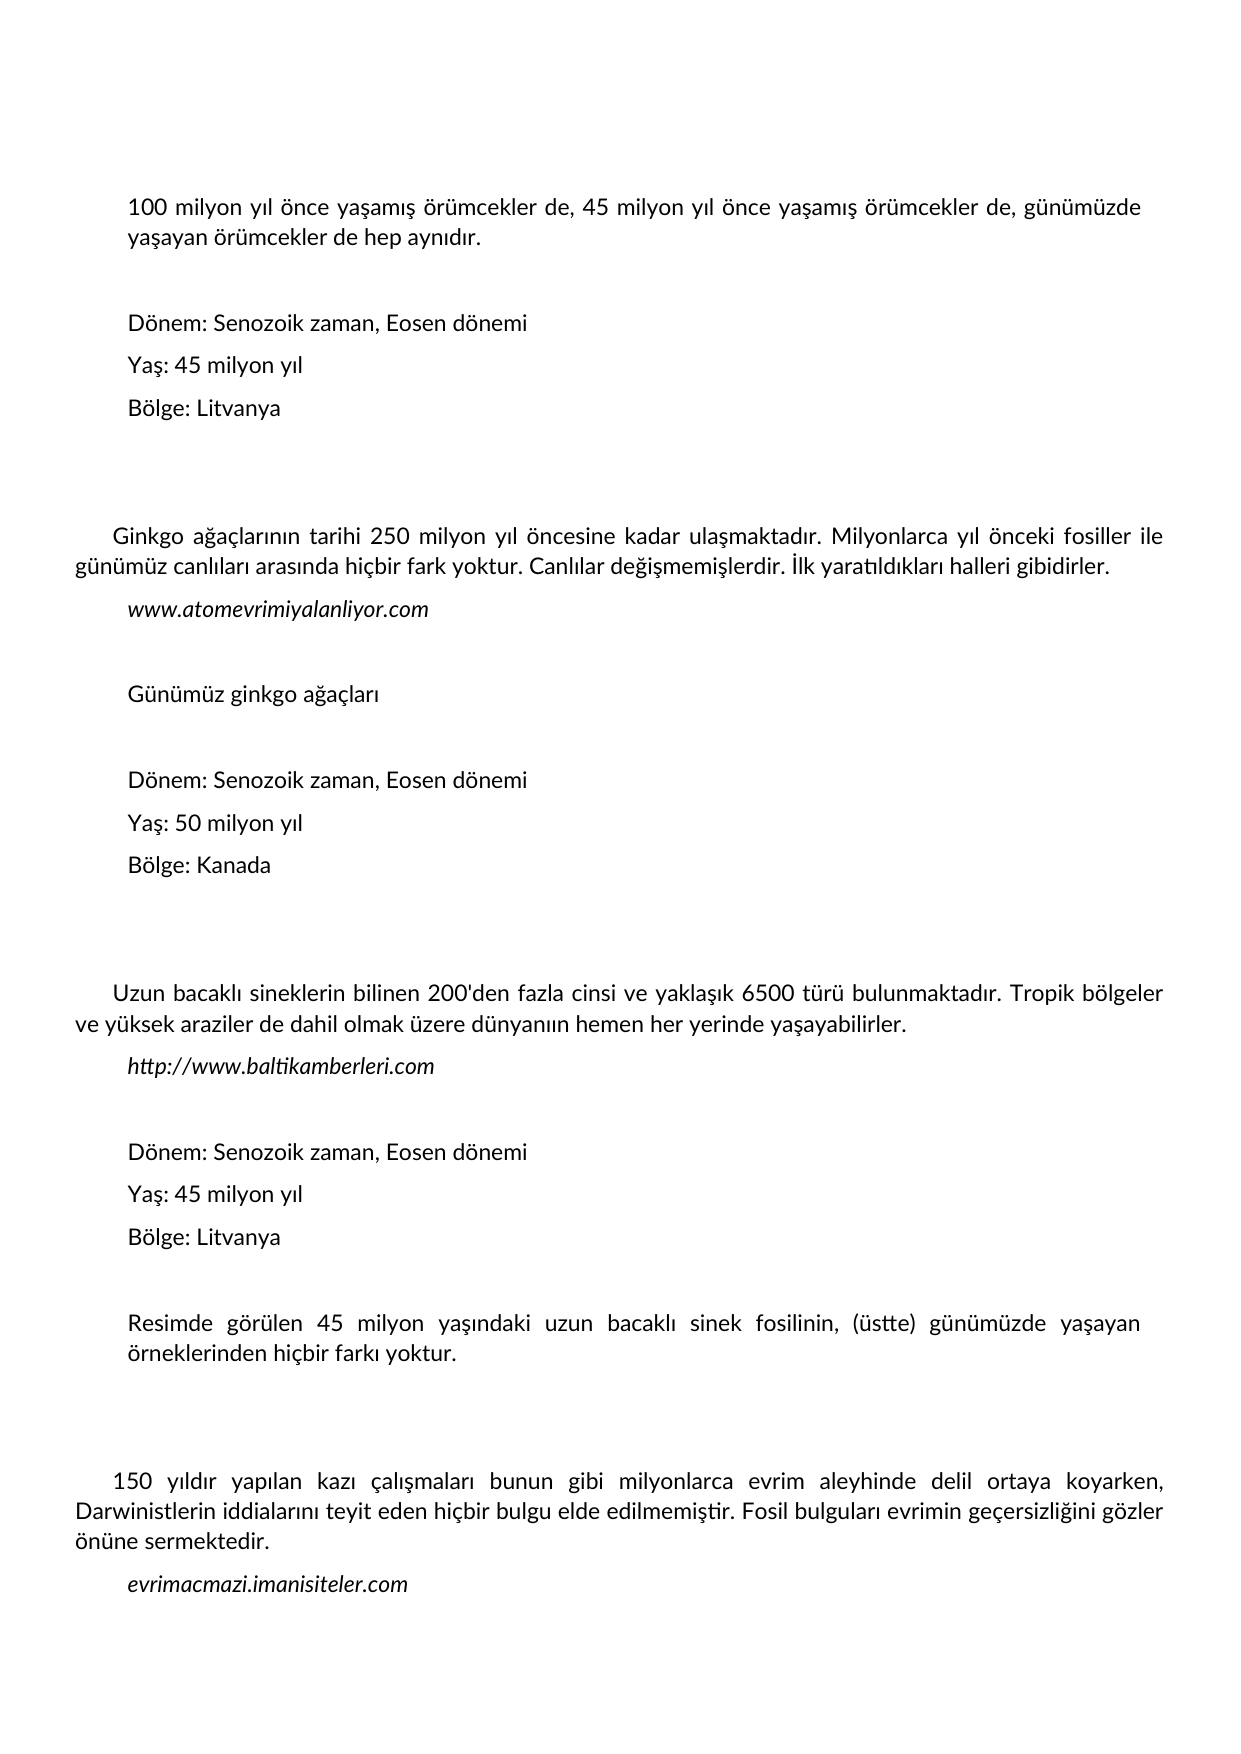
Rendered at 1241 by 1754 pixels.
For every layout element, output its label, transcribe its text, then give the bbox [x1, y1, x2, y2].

text Yaş: 45 milyon yıl [127, 1180, 1143, 1208]
text http://www.baltikamberleri.com [127, 1052, 1143, 1079]
text Bölge: Kanada [127, 851, 1143, 878]
text Dönem: Senozoik zaman, Eosen dönemi [127, 308, 1143, 336]
text Günümüz ginkgo ağaçları [127, 680, 1143, 708]
text Dönem: Senozoik zaman, Eosen dönemi [127, 766, 1143, 793]
text Resimde görülen 45 milyon yaşındaki uzun bacaklı sinek fosilinin, (üstte) günümüzde yaşayan örneklerinden hiçbir farkı yoktur. [127, 1308, 1143, 1366]
text Uzun bacaklı sineklerin bilinen 200'den fazla cinsi ve yaklaşık 6500 türü bulunmaktadır. Tropik bölgeler ve yüksek araziler de dahil olmak üzere dünyanıın hemen her yerinde yaşayabilirler. [75, 979, 1165, 1037]
text Bölge: Litvanya [127, 394, 1143, 421]
text Yaş: 45 milyon yıl [127, 351, 1143, 378]
text Yaş: 50 milyon yıl [127, 808, 1143, 836]
text Ginkgo ağaçlarının tarihi 250 milyon yıl öncesine kadar ulaşmaktadır. Milyonlarca yıl önceki fosiller ile günümüz canlıları arasında hiçbir fark yoktur. Canlılar değişmemişlerdir. İlk yaratıldıkları halleri gibidirler. [75, 522, 1165, 579]
text Bölge: Litvanya [127, 1223, 1143, 1250]
text evrimacmazi.imanisiteler.com [127, 1570, 1143, 1597]
text 150 yıldır yapılan kazı çalışmaları bunun gibi milyonlarca evrim aleyhinde delil ortaya koyarken, Darwinistlerin iddialarını teyit eden hiçbir bulgu elde edilmemiştir. Fosil bulguları evrimin geçersizliğini gözler önüne sermektedir. [75, 1467, 1165, 1554]
text 100 milyon yıl önce yaşamış örümcekler de, 45 milyon yıl önce yaşamış örümcekler de, günümüzde yaşayan örümcekler de hep aynıdır. [127, 193, 1143, 250]
text Dönem: Senozoik zaman, Eosen dönemi [127, 1137, 1143, 1165]
text www.atomevrimiyalanliyor.com [127, 595, 1143, 622]
